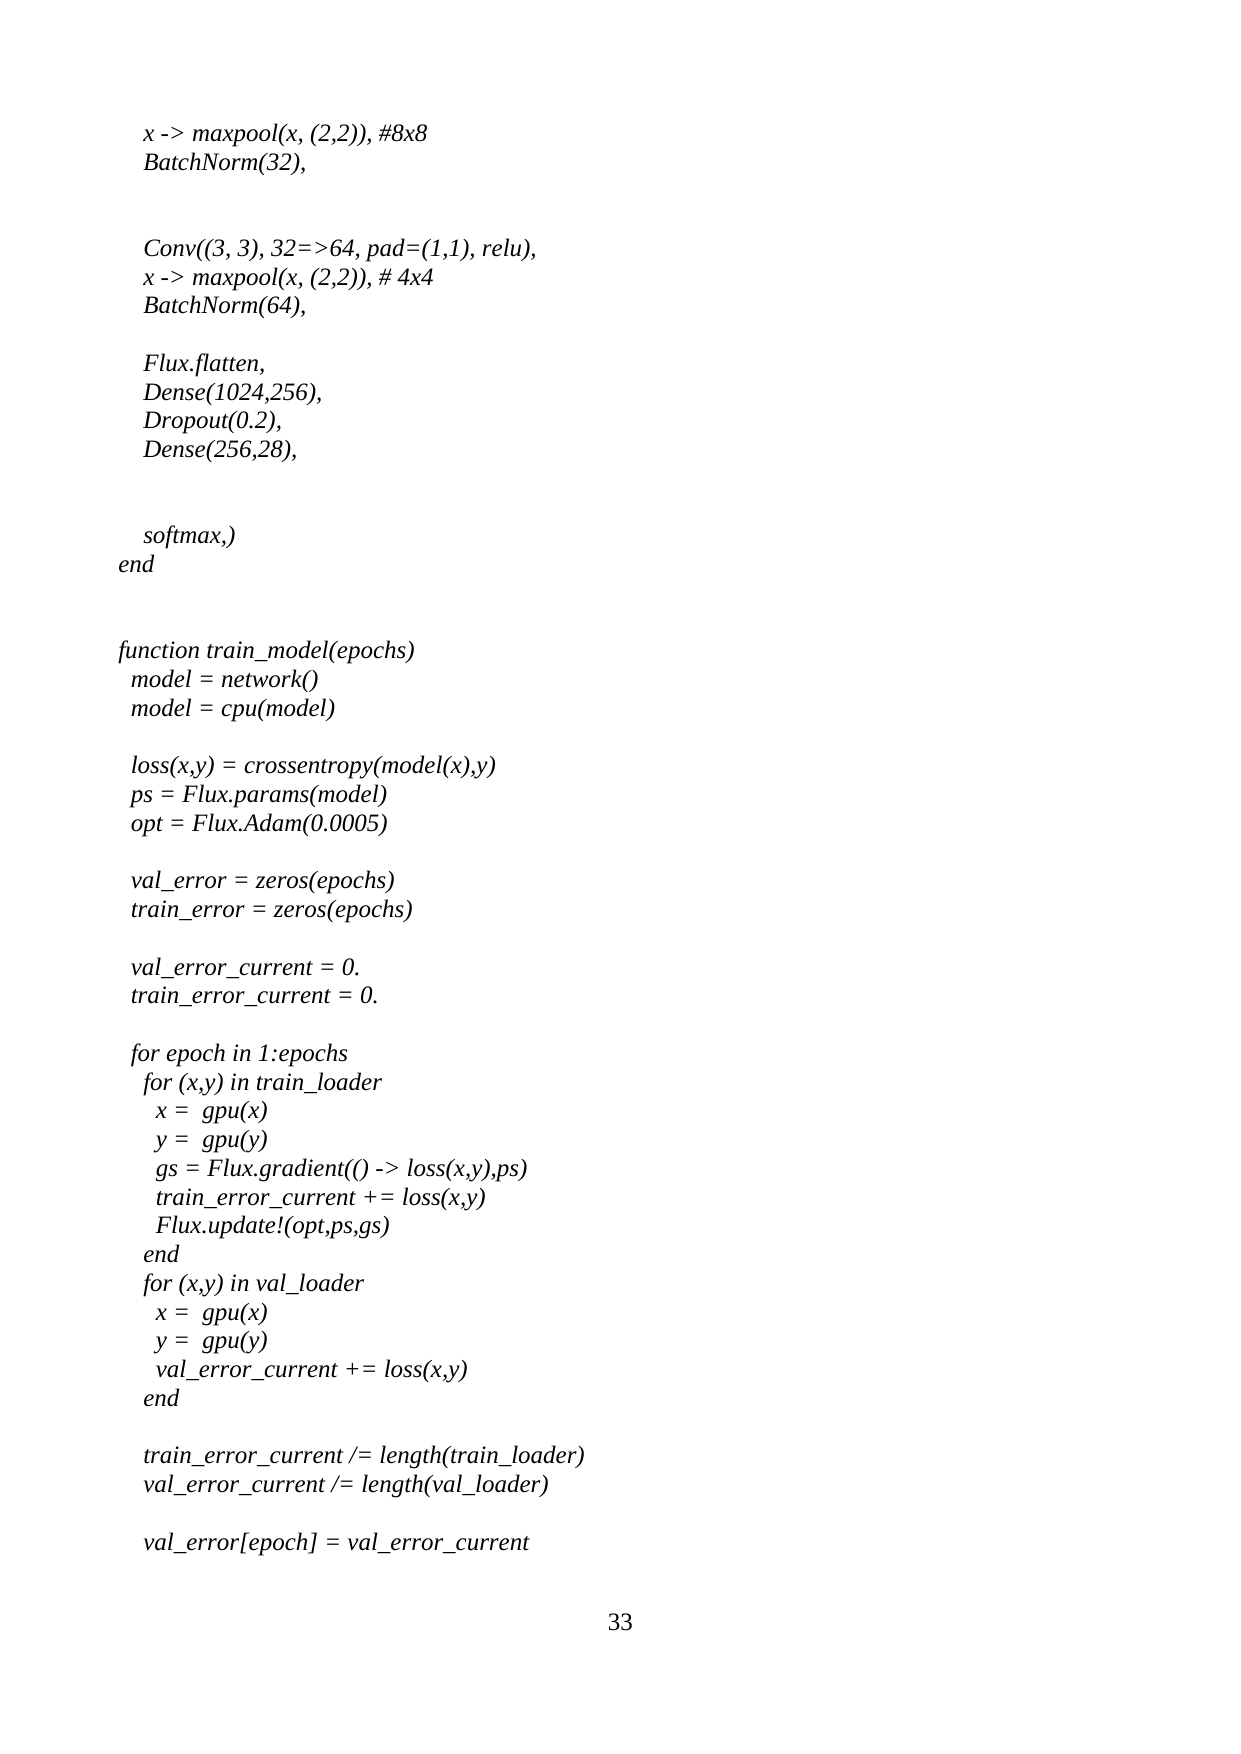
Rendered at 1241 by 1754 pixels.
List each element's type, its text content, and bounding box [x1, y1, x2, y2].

text end [118, 1239, 1122, 1268]
text Dense(1024,256), [118, 377, 1122, 406]
text BatchNorm(32), [118, 147, 1122, 176]
text y = gpu(y) [118, 1326, 1122, 1354]
text x = gpu(x) [118, 1297, 1122, 1326]
text BatchNorm(64), [118, 291, 1122, 319]
text softmax,) [118, 521, 1122, 549]
text for (x,y) in train_loader [118, 1067, 1122, 1096]
text train_error = zeros(epochs) [118, 894, 1122, 923]
text function train_model(epochs) [118, 636, 1122, 664]
text train_error_current = 0. [118, 981, 1122, 1009]
text y = gpu(y) [118, 1124, 1122, 1153]
text Dropout(0.2), [118, 406, 1122, 434]
text val_error[epoch] = val_error_current [118, 1527, 1122, 1556]
text loss(x,y) = crossentropy(model(x),y) [118, 751, 1122, 779]
text for (x,y) in val_loader [118, 1268, 1122, 1297]
text Dense(256,28), [118, 434, 1122, 463]
text x = gpu(x) [118, 1096, 1122, 1124]
text model = network() [118, 664, 1122, 693]
text val_error_current = 0. [118, 952, 1122, 981]
text ps = Flux.params(model) [118, 779, 1122, 808]
text train_error_current /= length(train_loader) [118, 1441, 1122, 1469]
text gs = Flux.gradient(() -> loss(x,y),ps) [118, 1153, 1122, 1182]
text model = cpu(model) [118, 693, 1122, 722]
text end [118, 549, 1122, 578]
text Flux.update!(opt,ps,gs) [118, 1211, 1122, 1239]
text x -> maxpool(x, (2,2)), #8x8 [118, 118, 1122, 147]
text for epoch in 1:epochs [118, 1038, 1122, 1067]
text x -> maxpool(x, (2,2)), # 4x4 [118, 262, 1122, 291]
text Conv((3, 3), 32=>64, pad=(1,1), relu), [118, 233, 1122, 262]
text end [118, 1383, 1122, 1412]
text opt = Flux.Adam(0.0005) [118, 808, 1122, 837]
text train_error_current += loss(x,y) [118, 1182, 1122, 1211]
text Flux.flatten, [118, 348, 1122, 377]
text val_error_current /= length(val_loader) [118, 1469, 1122, 1498]
text val_error = zeros(epochs) [118, 866, 1122, 894]
text val_error_current += loss(x,y) [118, 1354, 1122, 1383]
